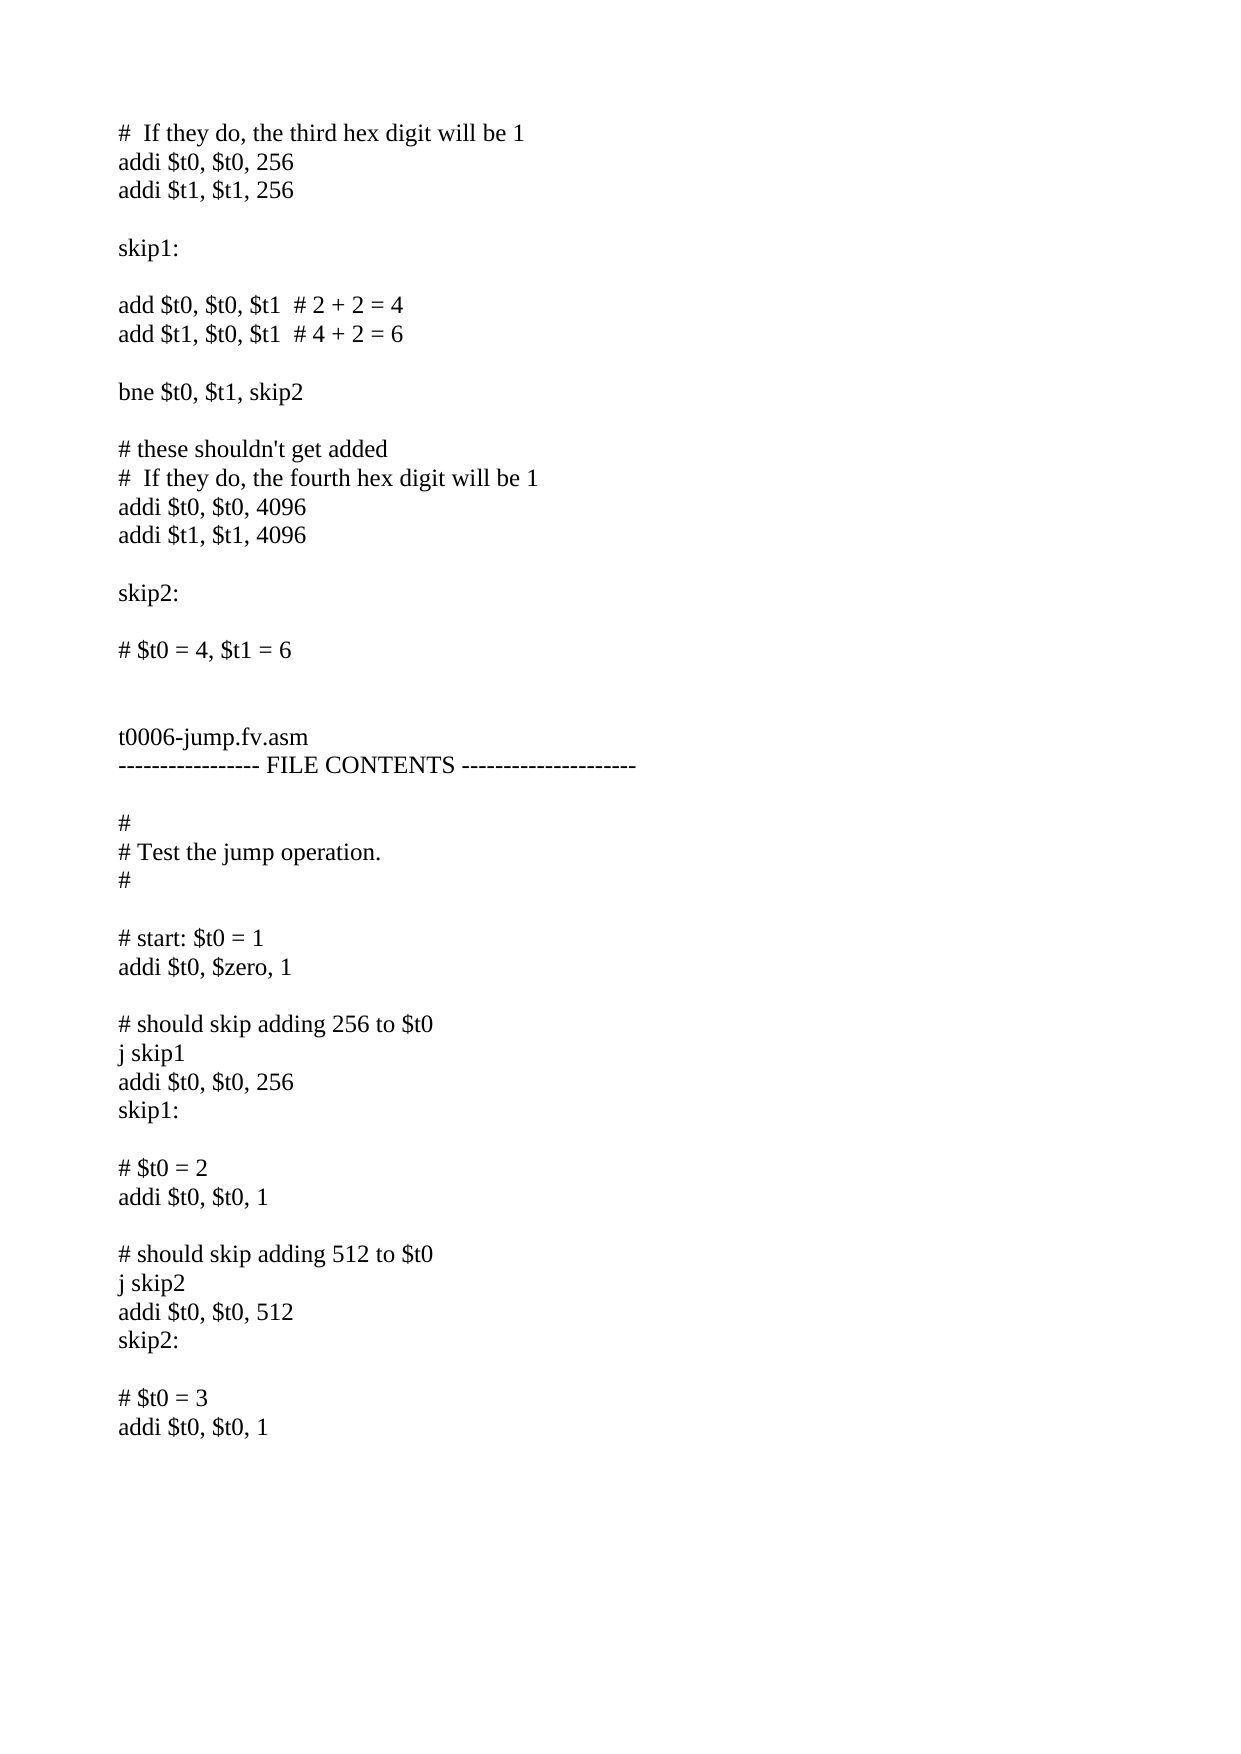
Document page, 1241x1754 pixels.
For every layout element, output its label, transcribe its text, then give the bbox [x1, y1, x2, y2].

text skip1: [118, 233, 1122, 262]
text addi $t0, $t0, 256 [118, 1067, 1122, 1096]
text addi $t0, $t0, 256 [118, 147, 1122, 176]
text skip1: [118, 1096, 1122, 1124]
text # [118, 808, 1122, 837]
text bne $t0, $t1, skip2 [118, 377, 1122, 406]
text add $t1, $t0, $t1 # 4 + 2 = 6 [118, 319, 1122, 348]
text # $t0 = 2 [118, 1153, 1122, 1182]
text addi $t0, $t0, 1 [118, 1412, 1122, 1441]
text ----------------- FILE CONTENTS --------------------- [118, 751, 1122, 779]
text addi $t0, $t0, 512 [118, 1297, 1122, 1326]
text addi $t1, $t1, 4096 [118, 521, 1122, 549]
text addi $t0, $t0, 1 [118, 1182, 1122, 1211]
text skip2: [118, 578, 1122, 607]
text # should skip adding 512 to $t0 [118, 1239, 1122, 1268]
text add $t0, $t0, $t1 # 2 + 2 = 4 [118, 291, 1122, 319]
text # these shouldn't get added [118, 434, 1122, 463]
text j skip2 [118, 1268, 1122, 1297]
text skip2: [118, 1326, 1122, 1354]
text # [118, 866, 1122, 894]
text j skip1 [118, 1038, 1122, 1067]
text # start: $t0 = 1 [118, 923, 1122, 952]
text # $t0 = 3 [118, 1383, 1122, 1412]
text # $t0 = 4, $t1 = 6 [118, 636, 1122, 664]
text # Test the jump operation. [118, 837, 1122, 866]
text addi $t0, $t0, 4096 [118, 492, 1122, 521]
text addi $t1, $t1, 256 [118, 176, 1122, 204]
text t0006-jump.fv.asm [118, 722, 1122, 751]
text # If they do, the third hex digit will be 1 [118, 118, 1122, 147]
text addi $t0, $zero, 1 [118, 952, 1122, 981]
text # should skip adding 256 to $t0 [118, 1009, 1122, 1038]
text # If they do, the fourth hex digit will be 1 [118, 463, 1122, 492]
